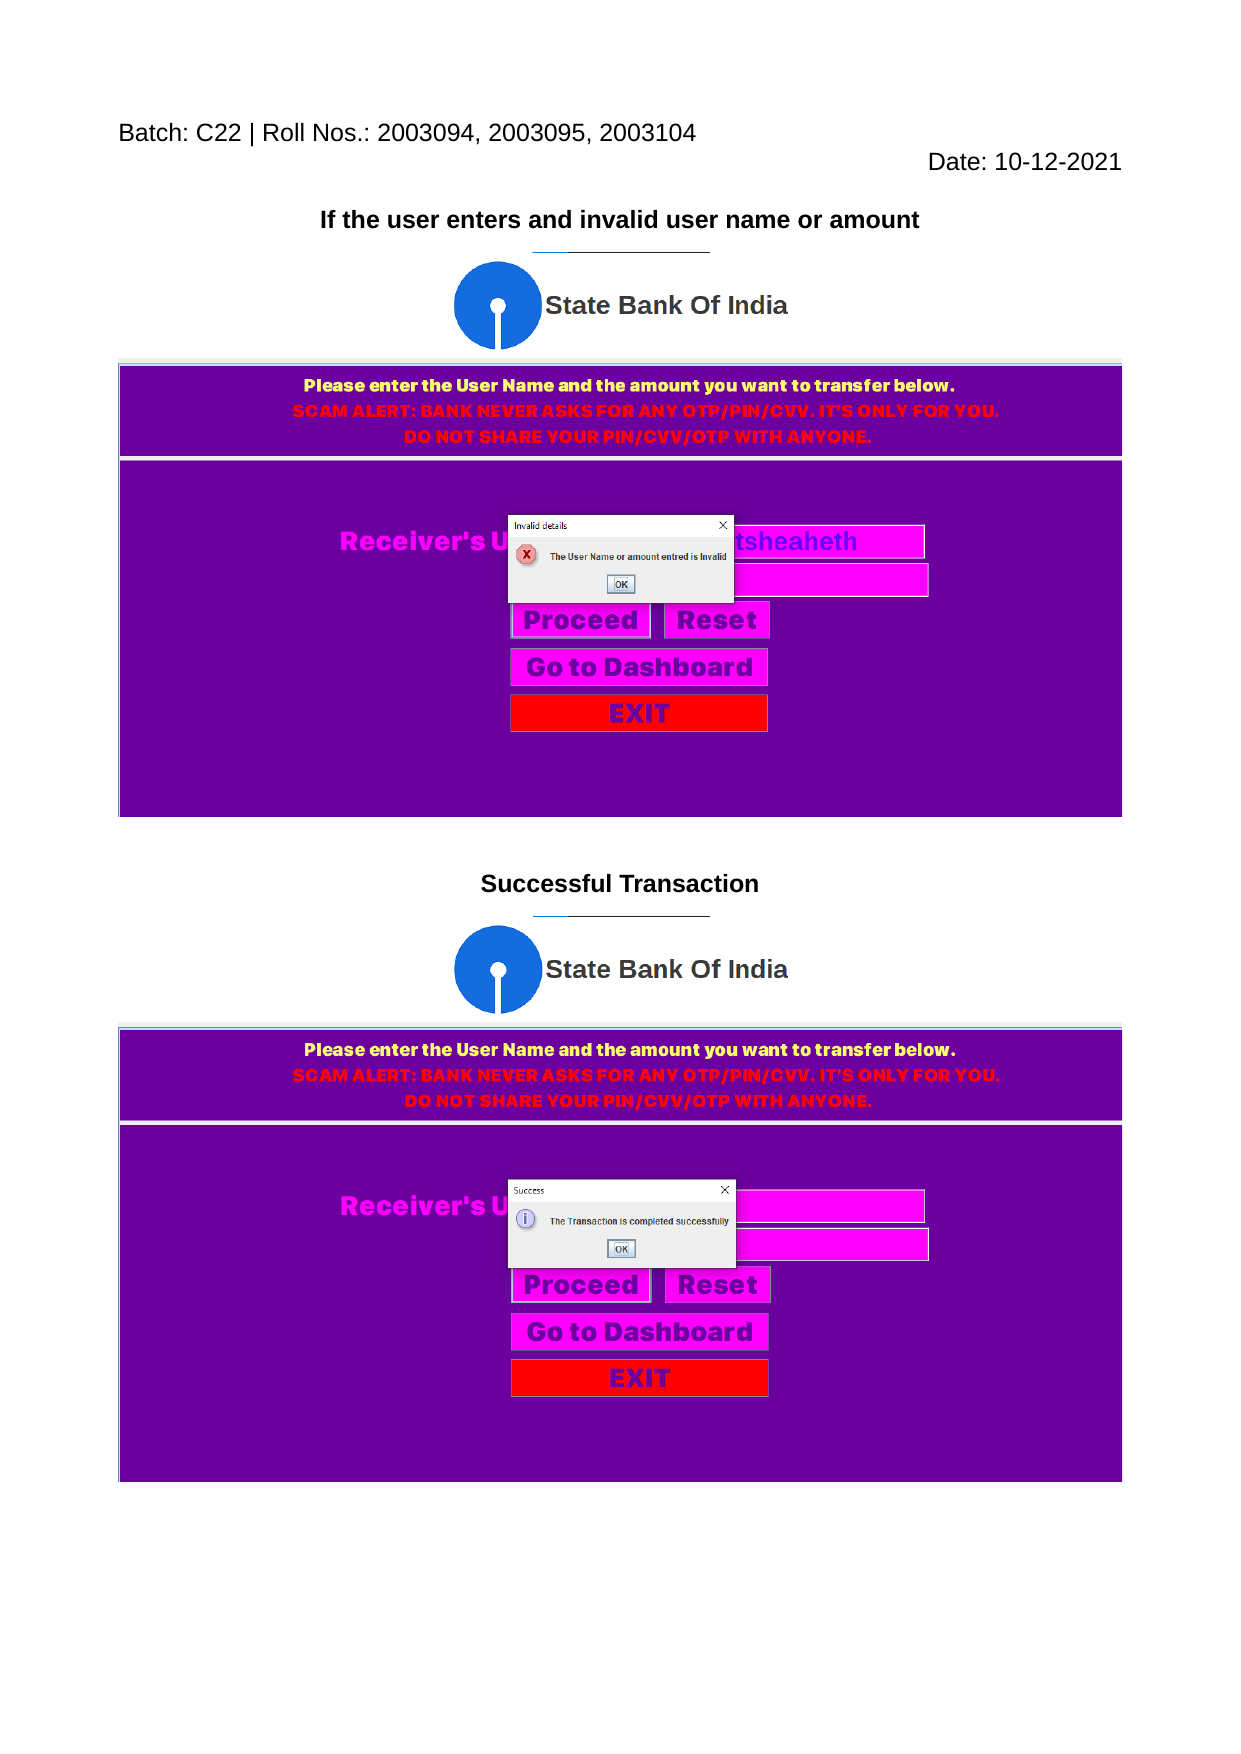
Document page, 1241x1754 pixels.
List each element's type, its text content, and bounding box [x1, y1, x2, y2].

picture [118, 916, 1123, 1482]
text Successful Transaction [118, 869, 1122, 898]
picture [118, 252, 1123, 817]
text If the user enters and invalid user name or amount [118, 205, 1122, 234]
